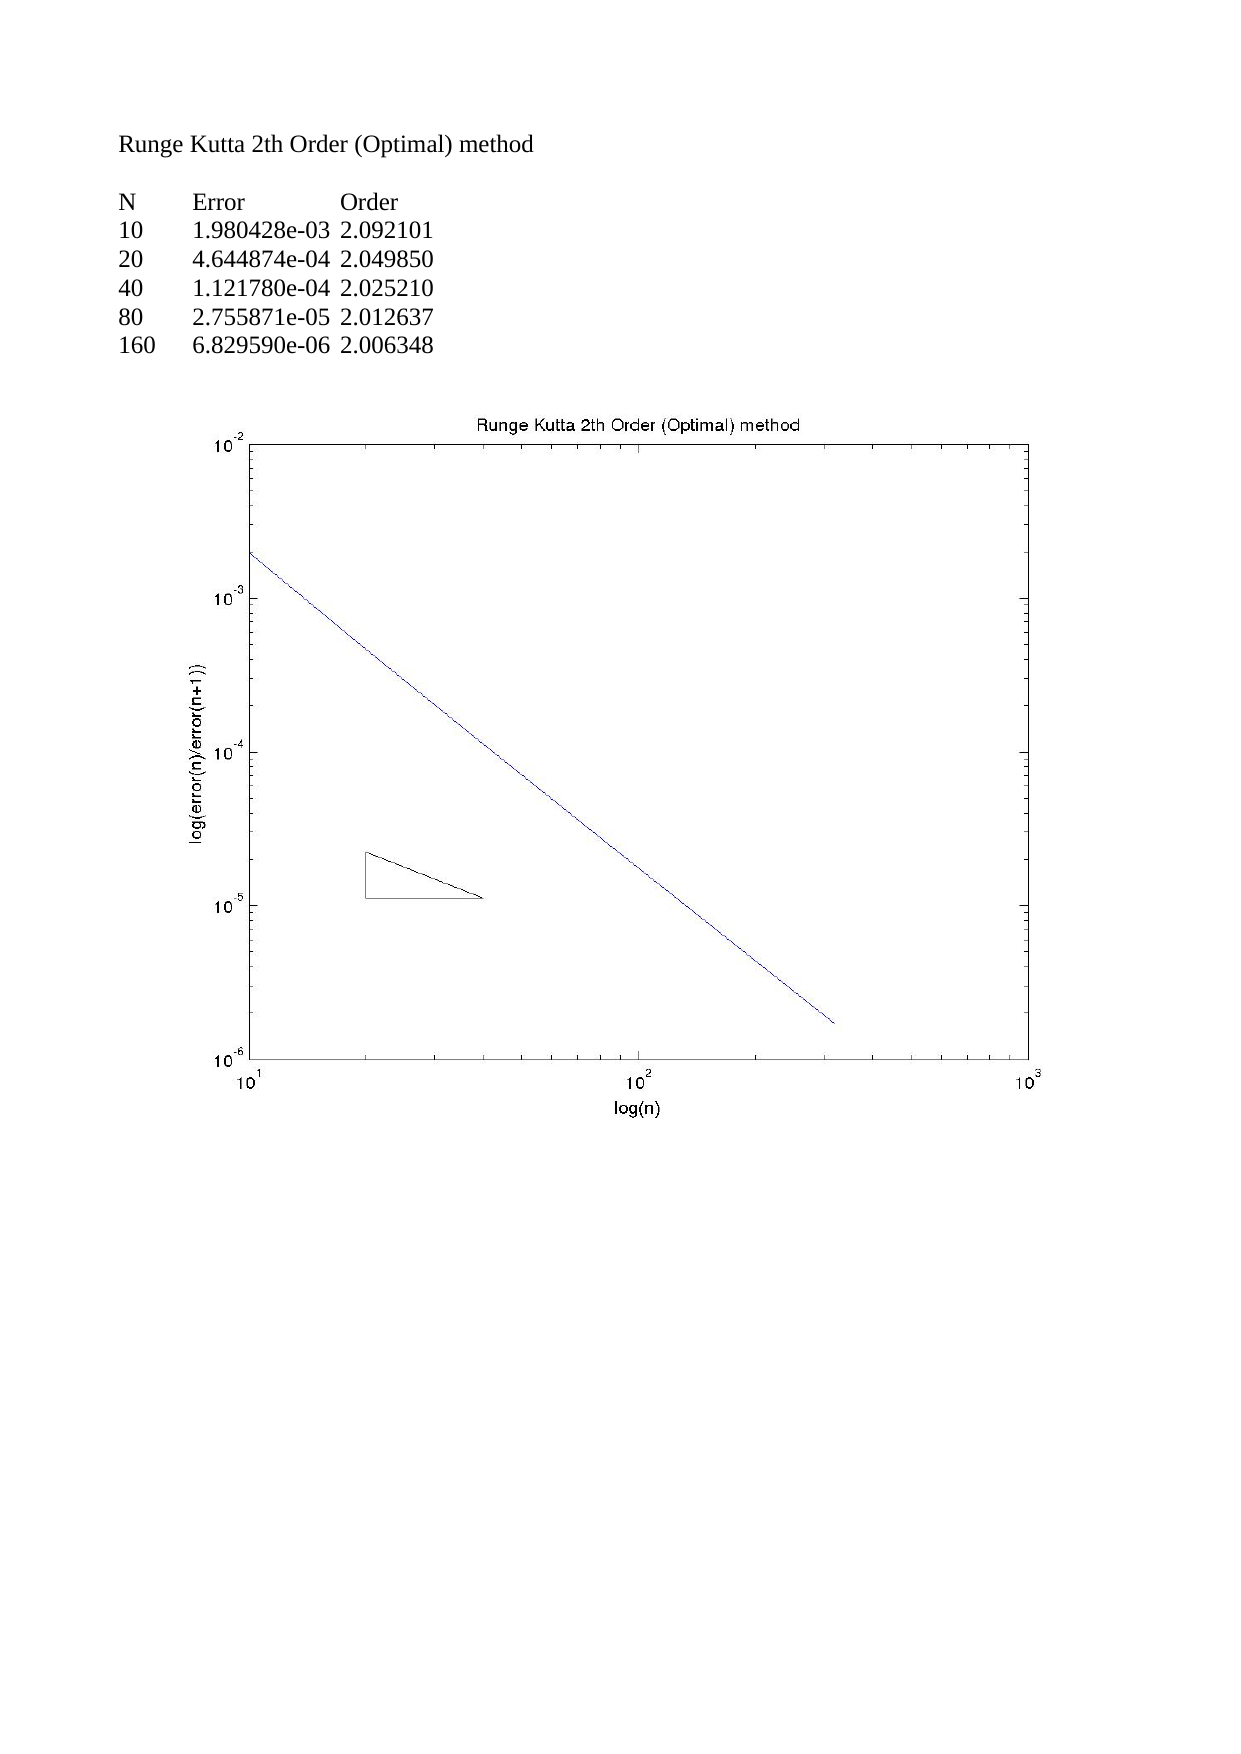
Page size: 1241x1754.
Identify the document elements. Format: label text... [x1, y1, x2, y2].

text 10 1.980428e-03 2.092101 [118, 215, 1122, 244]
text Runge Kutta 2th Order (Optimal) method [118, 129, 1122, 158]
text N Error Order [118, 187, 1122, 215]
text 20 4.644874e-04 2.049850 [118, 244, 1122, 273]
text 40 1.121780e-04 2.025210 [118, 273, 1122, 302]
text 80 2.755871e-05 2.012637 [118, 302, 1122, 330]
text 160 6.829590e-06 2.006348 [118, 330, 1122, 359]
picture [118, 387, 1123, 1142]
